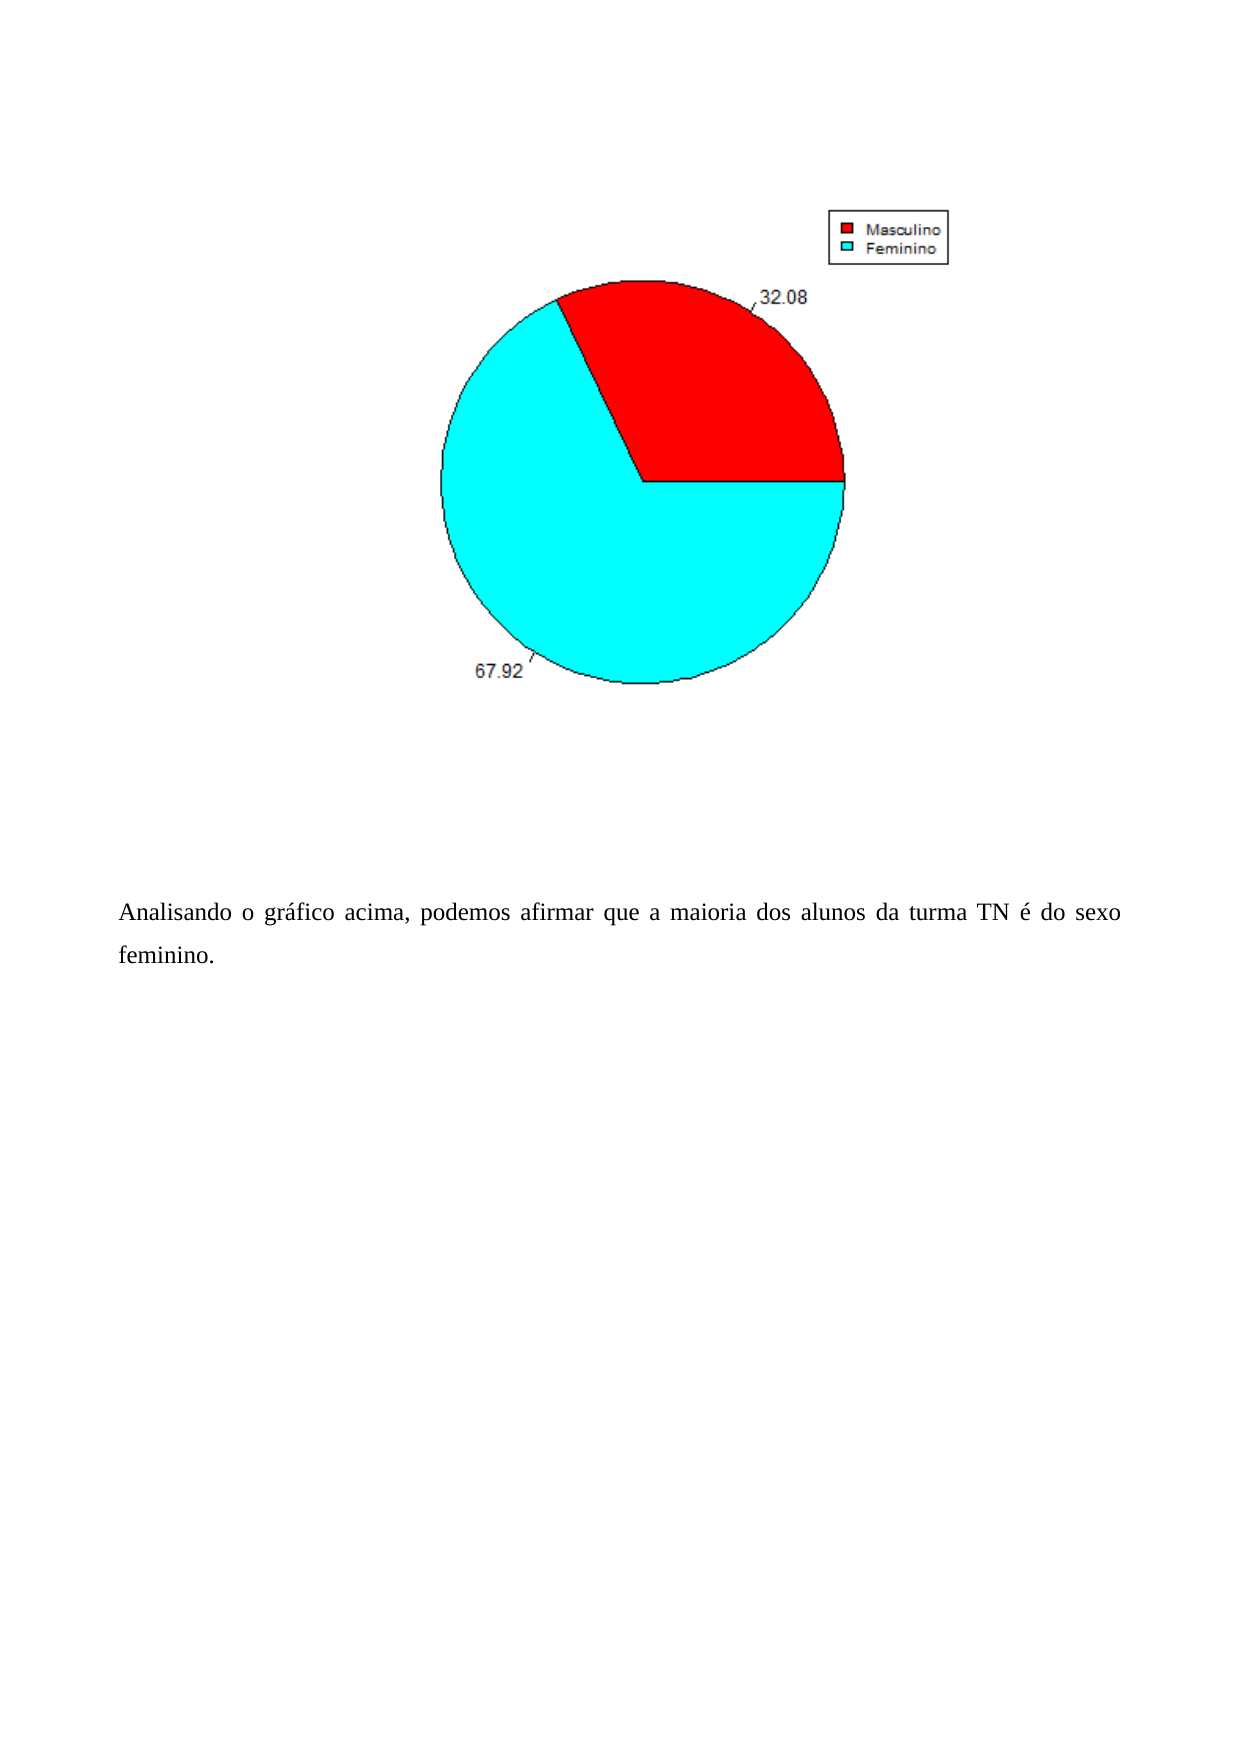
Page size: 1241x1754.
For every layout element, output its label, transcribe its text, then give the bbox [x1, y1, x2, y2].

text Analisando o gráfico acima, podemos afirmar que a maioria dos alunos da turma TN é do sexo feminino. [118, 897, 1122, 969]
picture [245, 118, 995, 869]
